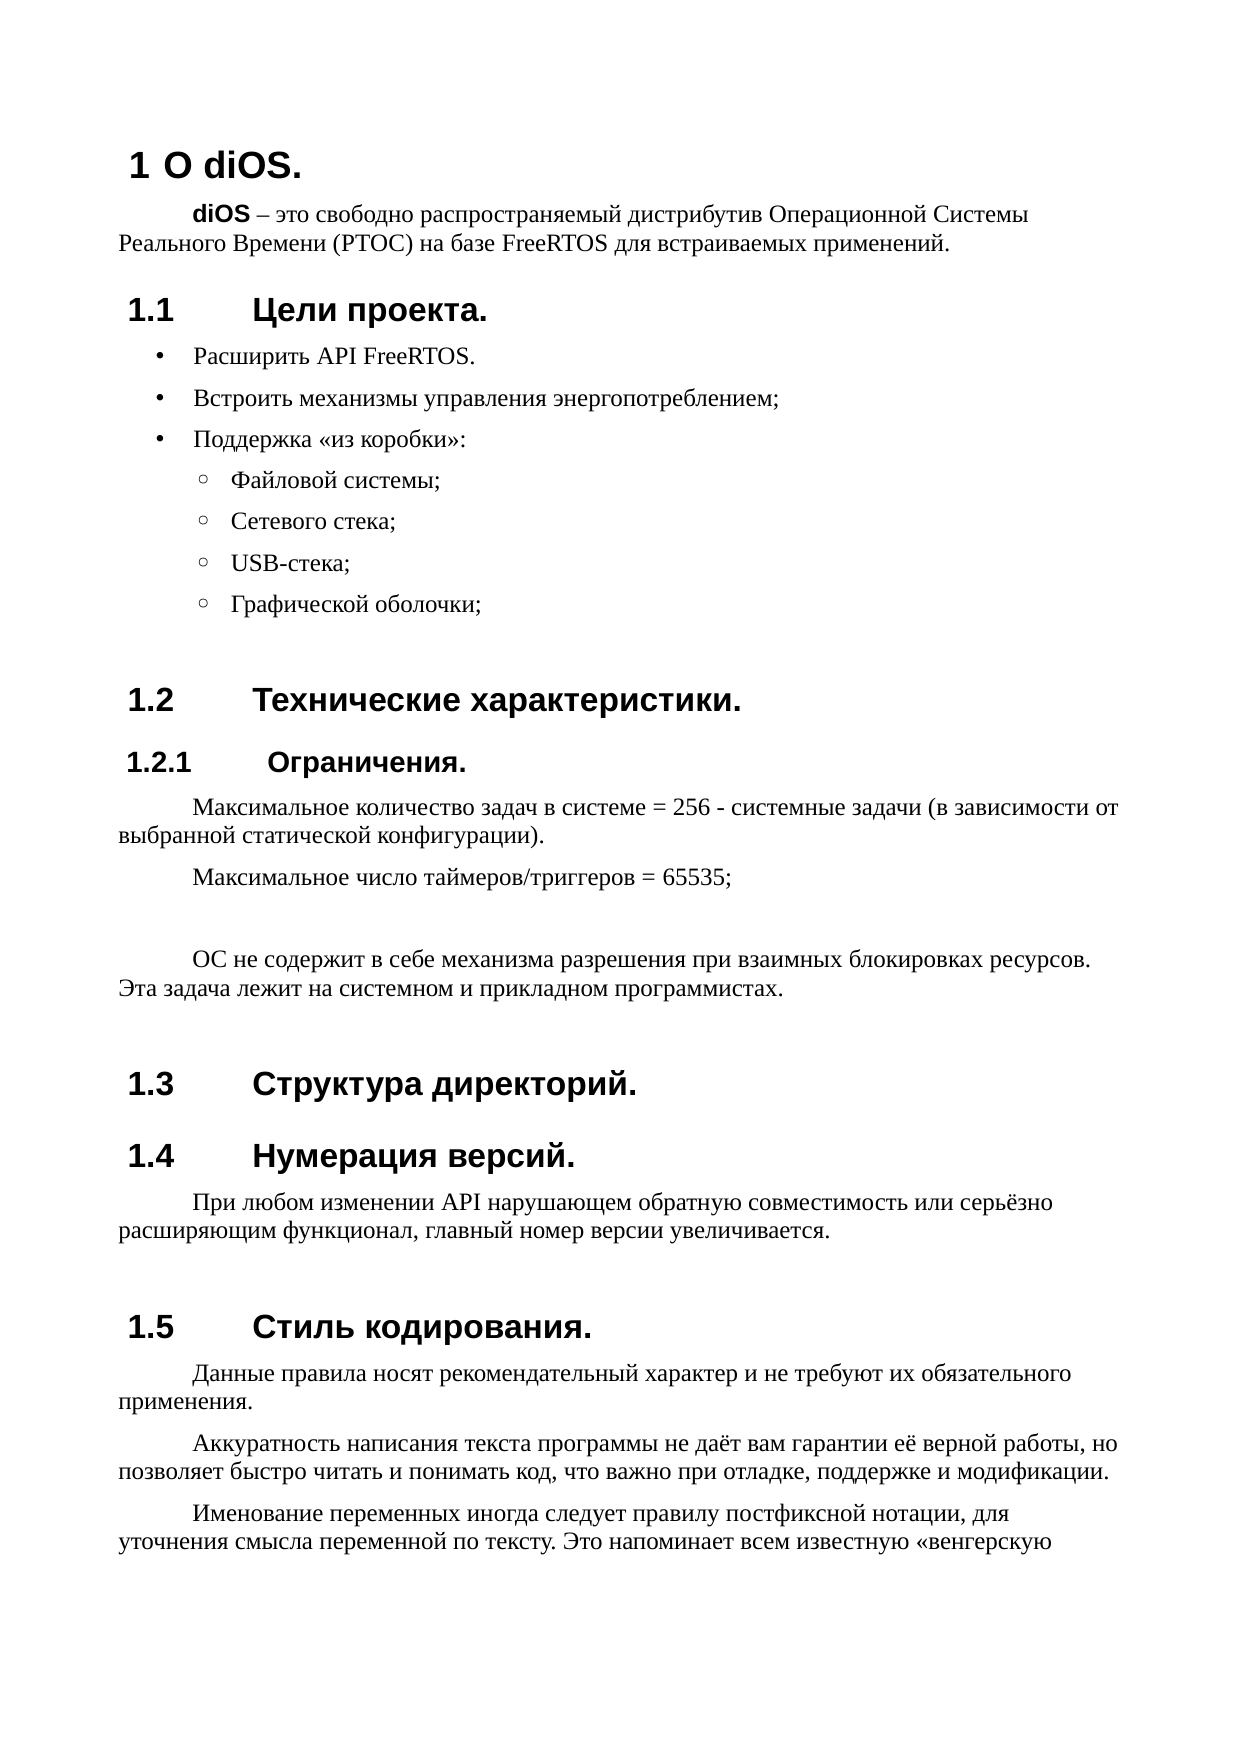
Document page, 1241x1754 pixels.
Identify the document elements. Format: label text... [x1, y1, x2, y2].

list Поддержка «из коробки»: [156, 424, 1122, 453]
text Аккуратность написания текста программы не даёт вам гарантии её верной работы, но позволяет быстро читать и понимать код, что важно при отладке, поддержке и модификации. [118, 1428, 1122, 1485]
list Расширить API FreeRTOS. [156, 341, 1122, 370]
text Данные правила носят рекомендательный характер и не требуют их обязательного применения. [118, 1358, 1122, 1415]
text Именование переменных иногда следует правилу постфиксной нотации, для уточнения смысла переменной по тексту. Это напоминает всем известную «венгерскую [118, 1498, 1122, 1555]
list Встроить механизмы управления энергопотреблением; [156, 383, 1122, 411]
subtitle Структура директорий. [118, 1064, 1122, 1102]
text diOS – это свободно распространяемый дистрибутив Операционной Системы Реального Времени (РТОС) на базе FreeRTOS для встраиваемых применений. [118, 199, 1122, 257]
text ОС не содержит в себе механизма разрешения при взаимных блокировках ресурсов. Эта задача лежит на системном и прикладном программистах. [118, 944, 1122, 1002]
subtitle Цели проекта. [118, 290, 1122, 329]
text Максимальное количество задач в системе = 256 - системные задачи (в зависимости от выбранной статической конфигурации). [118, 792, 1122, 849]
text При любом изменении API нарушающем обратную совместимость или серьёзно расширяющим функционал, главный номер версии увеличивается. [118, 1187, 1122, 1244]
subtitle Нумерация версий. [118, 1136, 1122, 1174]
subtitle О diOS. [118, 143, 1122, 187]
list Файловой системы; [193, 465, 1122, 494]
subtitle Ограничения. [118, 745, 1122, 779]
list Сетевого стека; [193, 506, 1122, 535]
subtitle Стиль кодирования. [118, 1306, 1122, 1345]
list Графической оболочки; [193, 589, 1122, 618]
text Максимальное число таймеров/триггеров = 65535; [118, 862, 1122, 890]
list USB-стека; [193, 548, 1122, 576]
subtitle Технические характеристики. [118, 680, 1122, 718]
